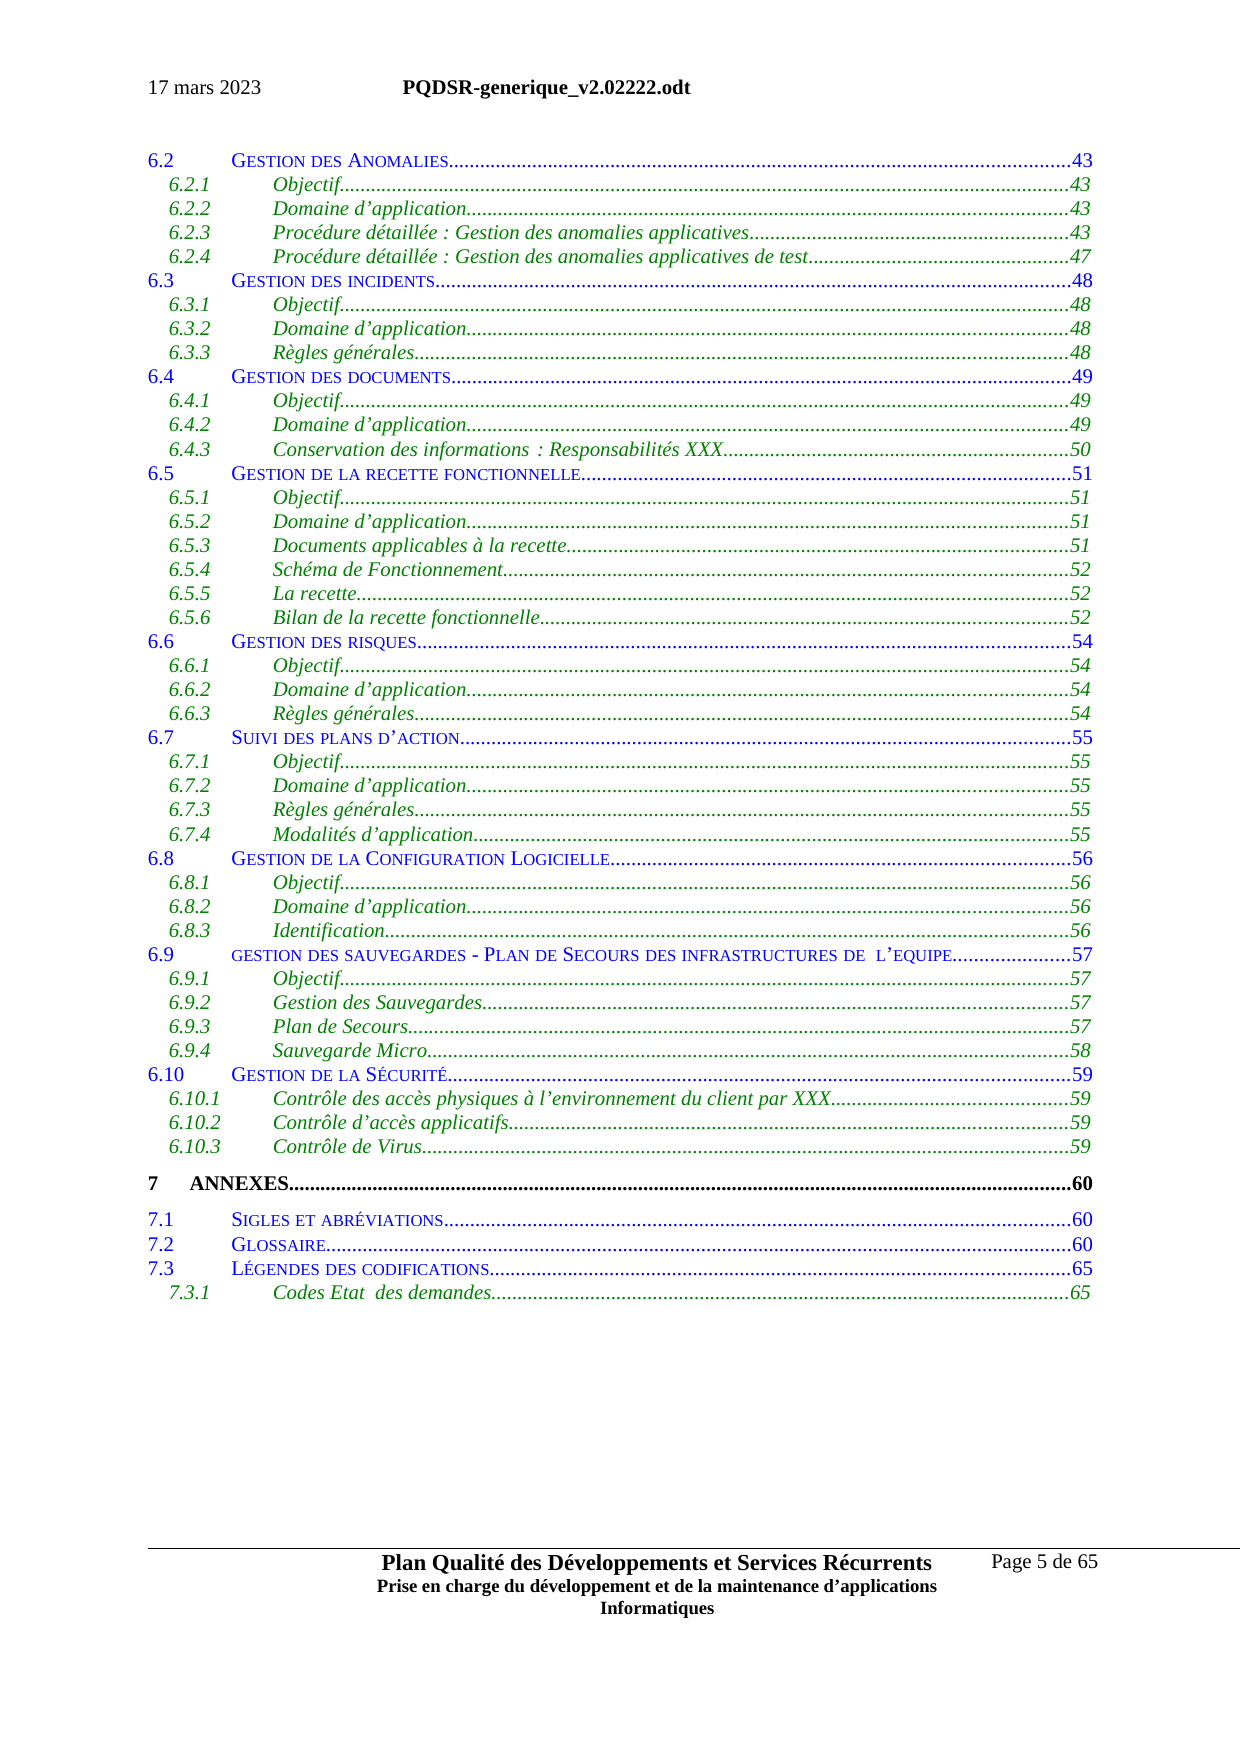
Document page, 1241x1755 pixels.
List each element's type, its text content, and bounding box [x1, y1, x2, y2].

text 6.6.2 Domaine d’application 54 [168, 677, 1137, 701]
text 6.3.2 Domaine d’application 48 [168, 316, 1137, 340]
text 6.8.3 Identification 56 [168, 918, 1137, 942]
text 6.10.2 Contrôle d’accès applicatifs 59 [168, 1110, 1137, 1134]
text 6.6 Gestion des risques 54 [148, 629, 1137, 653]
text 6.6.3 Règles générales 54 [168, 701, 1137, 725]
text 6.9.3 Plan de Secours 57 [168, 1014, 1137, 1038]
text 6.3.3 Règles générales 48 [168, 340, 1137, 364]
text 6.5.1 Objectif 51 [168, 484, 1137, 509]
text 6.5.4 Schéma de Fonctionnement 52 [168, 557, 1137, 581]
text 6.8.2 Domaine d’application 56 [168, 894, 1137, 918]
text 6.6.1 Objectif 54 [168, 653, 1137, 677]
text 6.9.2 Gestion des Sauvegardes 57 [168, 990, 1137, 1014]
text 6.3 Gestion des incidents 48 [148, 268, 1137, 292]
text 6.5.6 Bilan de la recette fonctionnelle 52 [168, 605, 1137, 629]
text 7.3 Légendes des codifications 65 [148, 1256, 1137, 1279]
text 6.2.4 Procédure détaillée : Gestion des anomalies applicatives de test 47 [168, 244, 1137, 268]
text 6.8 Gestion de la Configuration Logicielle 56 [148, 846, 1137, 869]
text 6.2.3 Procédure détaillée : Gestion des anomalies applicatives 43 [168, 220, 1137, 244]
text 6.4.2 Domaine d’application 49 [168, 412, 1137, 436]
text 6.7.4 Modalités d’application 55 [168, 821, 1137, 846]
text 6.7 Suivi des plans d’action 55 [148, 725, 1137, 749]
text 7.3.1 Codes Etat des demandes 65 [168, 1279, 1137, 1304]
text 6.4.3 Conservation des informations : Responsabilités XXX 50 [168, 436, 1137, 461]
text 6.9.1 Objectif 57 [168, 966, 1137, 990]
text 6.2 Gestion des Anomalies 43 [148, 148, 1137, 172]
text 6.5.2 Domaine d’application 51 [168, 509, 1137, 533]
text 7 ANNEXES 60 [148, 1171, 1137, 1195]
text 6.7.2 Domaine d’application 55 [168, 773, 1137, 797]
text 6.4 Gestion des documents 49 [148, 364, 1137, 388]
text 6.5.3 Documents applicables à la recette 51 [168, 533, 1137, 557]
text 6.9 gestion des sauvegardes - Plan de Secours des infrastructures de l’equipe 57 [148, 942, 1137, 966]
text 6.5.5 La recette 52 [168, 581, 1137, 605]
text 6.9.4 Sauvegarde Micro 58 [168, 1038, 1137, 1062]
text 6.5 Gestion de la recette fonctionnelle 51 [148, 461, 1137, 484]
text 6.10 Gestion de la Sécurité 59 [148, 1062, 1137, 1086]
text 6.8.1 Objectif 56 [168, 869, 1137, 894]
text 6.10.1 Contrôle des accès physiques à l’environnement du client par XXX 59 [168, 1086, 1137, 1110]
text 7.1 Sigles et abréviations 60 [148, 1207, 1137, 1231]
text 6.2.1 Objectif 43 [168, 172, 1137, 196]
text 6.3.1 Objectif 48 [168, 292, 1137, 316]
text 7.2 Glossaire 60 [148, 1231, 1137, 1256]
text 6.7.1 Objectif 55 [168, 749, 1137, 773]
text 6.7.3 Règles générales 55 [168, 797, 1137, 821]
text 6.10.3 Contrôle de Virus 59 [168, 1134, 1137, 1158]
text 6.2.2 Domaine d’application 43 [168, 196, 1137, 220]
text 6.4.1 Objectif 49 [168, 388, 1137, 412]
